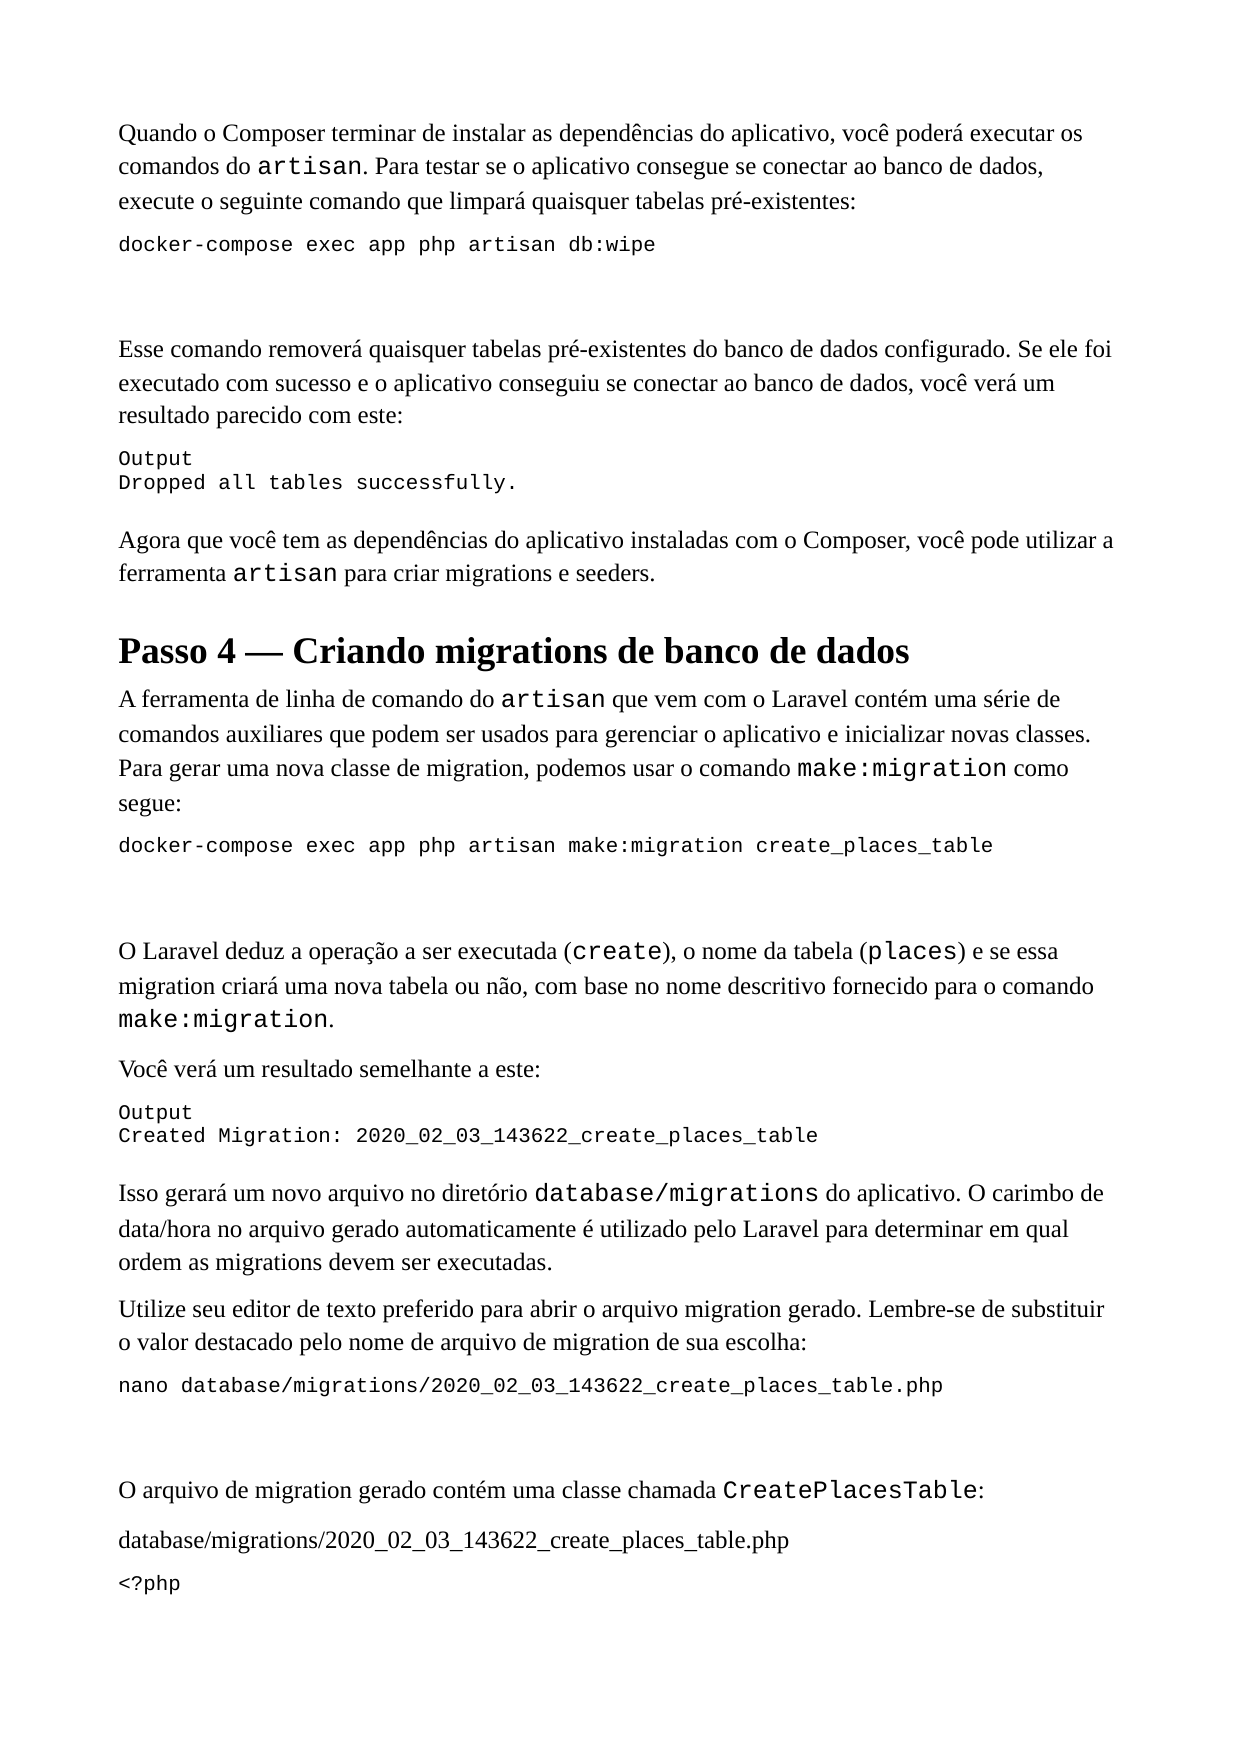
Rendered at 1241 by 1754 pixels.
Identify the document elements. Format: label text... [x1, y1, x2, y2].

text Isso gerará um novo arquivo no diretório database/migrations do aplicativo. O carimbo de data/hora no arquivo gerado automaticamente é utilizado pelo Laravel para determinar em qual ordem as migrations devem ser executadas. [118, 1178, 1122, 1275]
subtitle Passo 4 — Criando migrations de banco de dados [118, 629, 1122, 672]
text A ferramenta de linha de comando do artisan que vem com o Laravel contém uma série de comandos auxiliares que podem ser usados para gerenciar o aplicativo e inicializar novas classes. Para gerar uma nova classe de migration, podemos usar o comando make:migration como segue: [118, 684, 1122, 816]
text Dropped all tables successfully. [118, 472, 1122, 496]
text O Laravel deduz a operação a ser executada (create), o nome da tabela (places) e se essa migration criará uma nova tabela ou não, com base no nome descritivo fornecido para o comando make:migration. [118, 936, 1122, 1035]
text docker-compose exec app php artisan db:wipe [118, 234, 1122, 257]
text Created Migration: 2020_02_03_143622_create_places_table [118, 1125, 1122, 1149]
text <?php [118, 1573, 1122, 1597]
text Utilize seu editor de texto preferido para abrir o arquivo migration gerado. Lembre-se de substituir o valor destacado pelo nome de arquivo de migration de sua escolha: [118, 1294, 1122, 1356]
text O arquivo de migration gerado contém uma classe chamada CreatePlacesTable: [118, 1476, 1122, 1506]
text Agora que você tem as dependências do aplicativo instaladas com o Composer, você pode utilizar a ferramenta artisan para criar migrations e seeders. [118, 525, 1122, 589]
text Quando o Composer terminar de instalar as dependências do aplicativo, você poderá executar os comandos do artisan. Para testar se o aplicativo consegue se conectar ao banco de dados, execute o seguinte comando que limpará quaisquer tabelas pré-existentes: [118, 118, 1122, 215]
text nano database/migrations/2020_02_03_143622_create_places_table.php [118, 1375, 1122, 1398]
text database/migrations/2020_02_03_143622_create_places_table.php [118, 1526, 1122, 1554]
text Esse comando removerá quaisquer tabelas pré-existentes do banco de dados configurado. Se ele foi executado com sucesso e o aplicativo conseguiu se conectar ao banco de dados, você verá um resultado parecido com este: [118, 334, 1122, 429]
text Output [118, 1102, 1122, 1125]
text Você verá um resultado semelhante a este: [118, 1054, 1122, 1083]
text docker-compose exec app php artisan make:migration create_places_table [118, 835, 1122, 859]
text Output [118, 448, 1122, 472]
